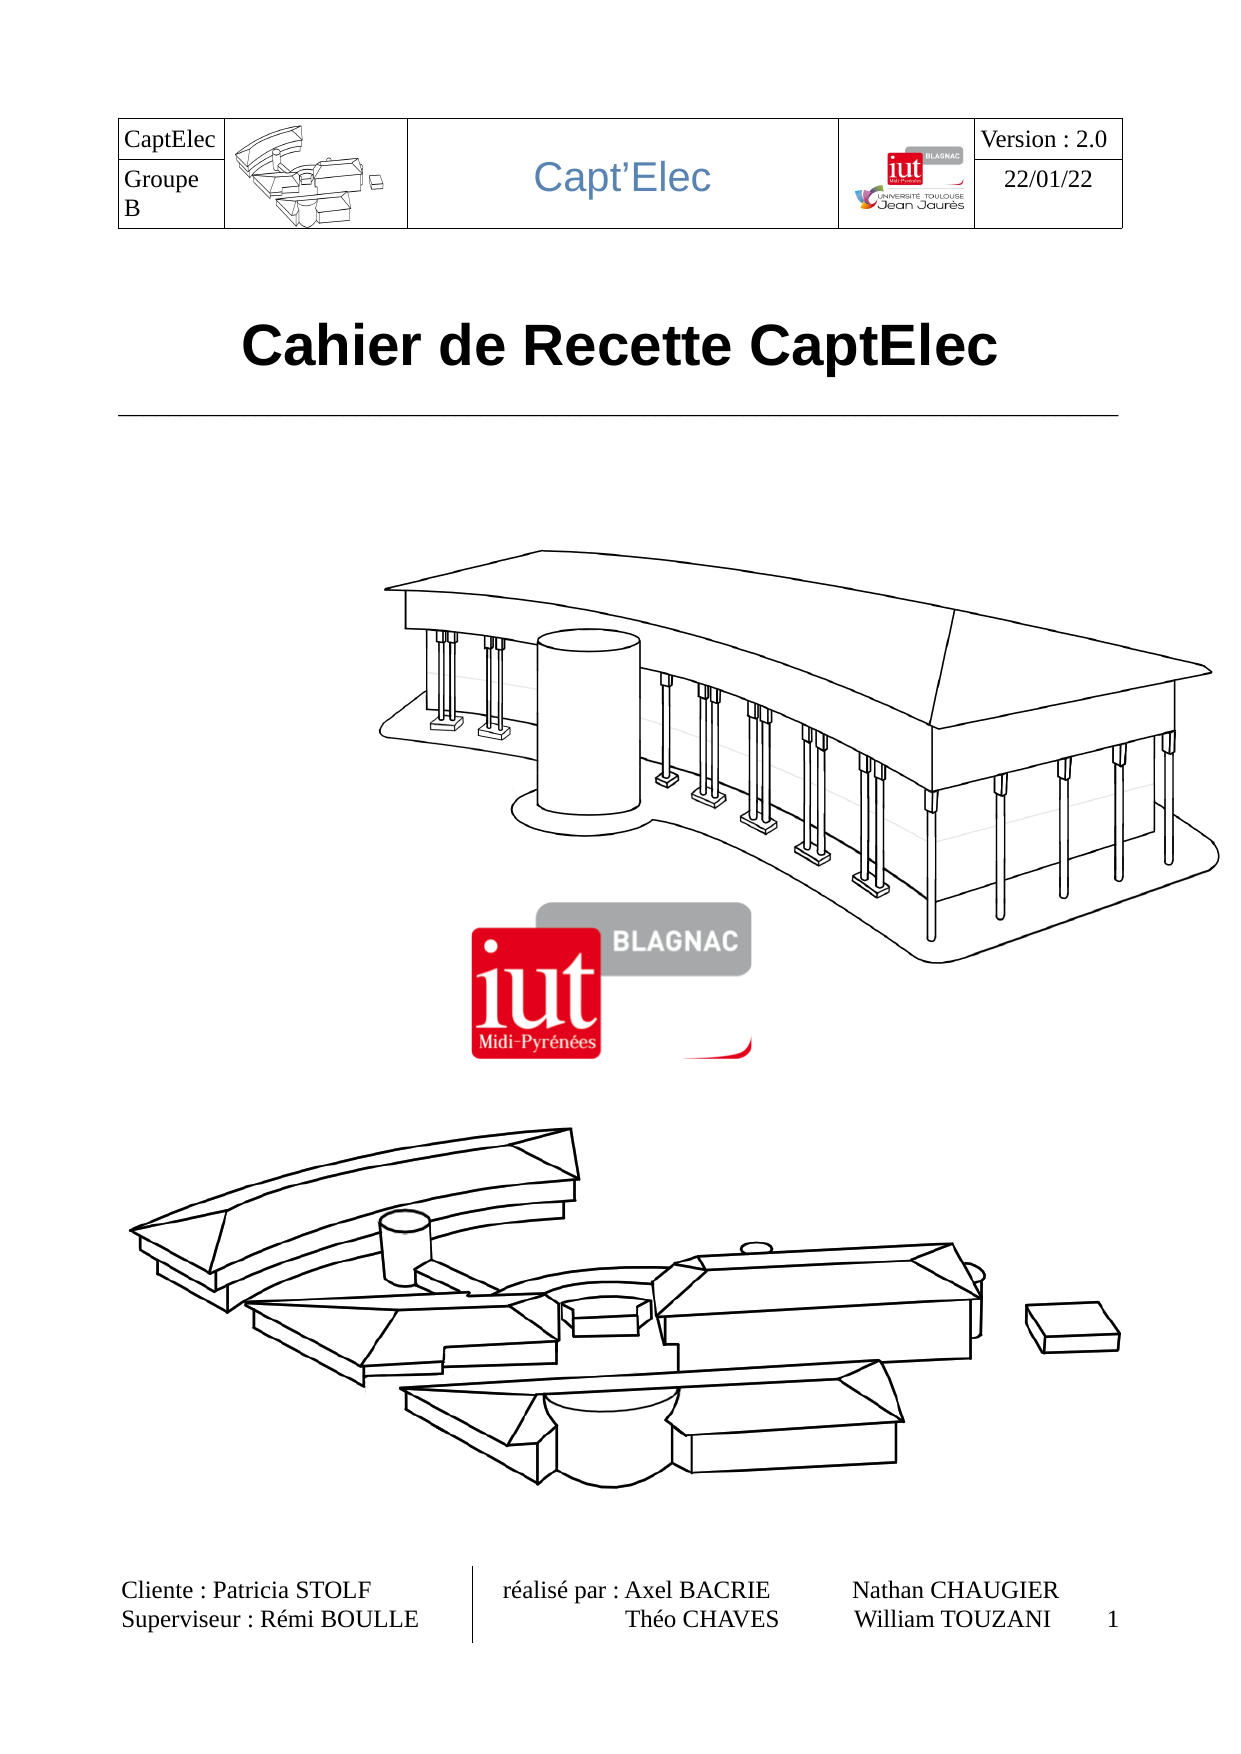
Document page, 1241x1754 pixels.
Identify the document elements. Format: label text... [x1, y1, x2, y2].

picture [371, 546, 1222, 1059]
picture [230, 120, 389, 234]
picture [95, 1108, 1159, 1511]
title Cahier de Recette CaptElec [118, 311, 1122, 378]
picture [855, 128, 964, 228]
text ________________________________________________________________________________ [118, 390, 1122, 452]
